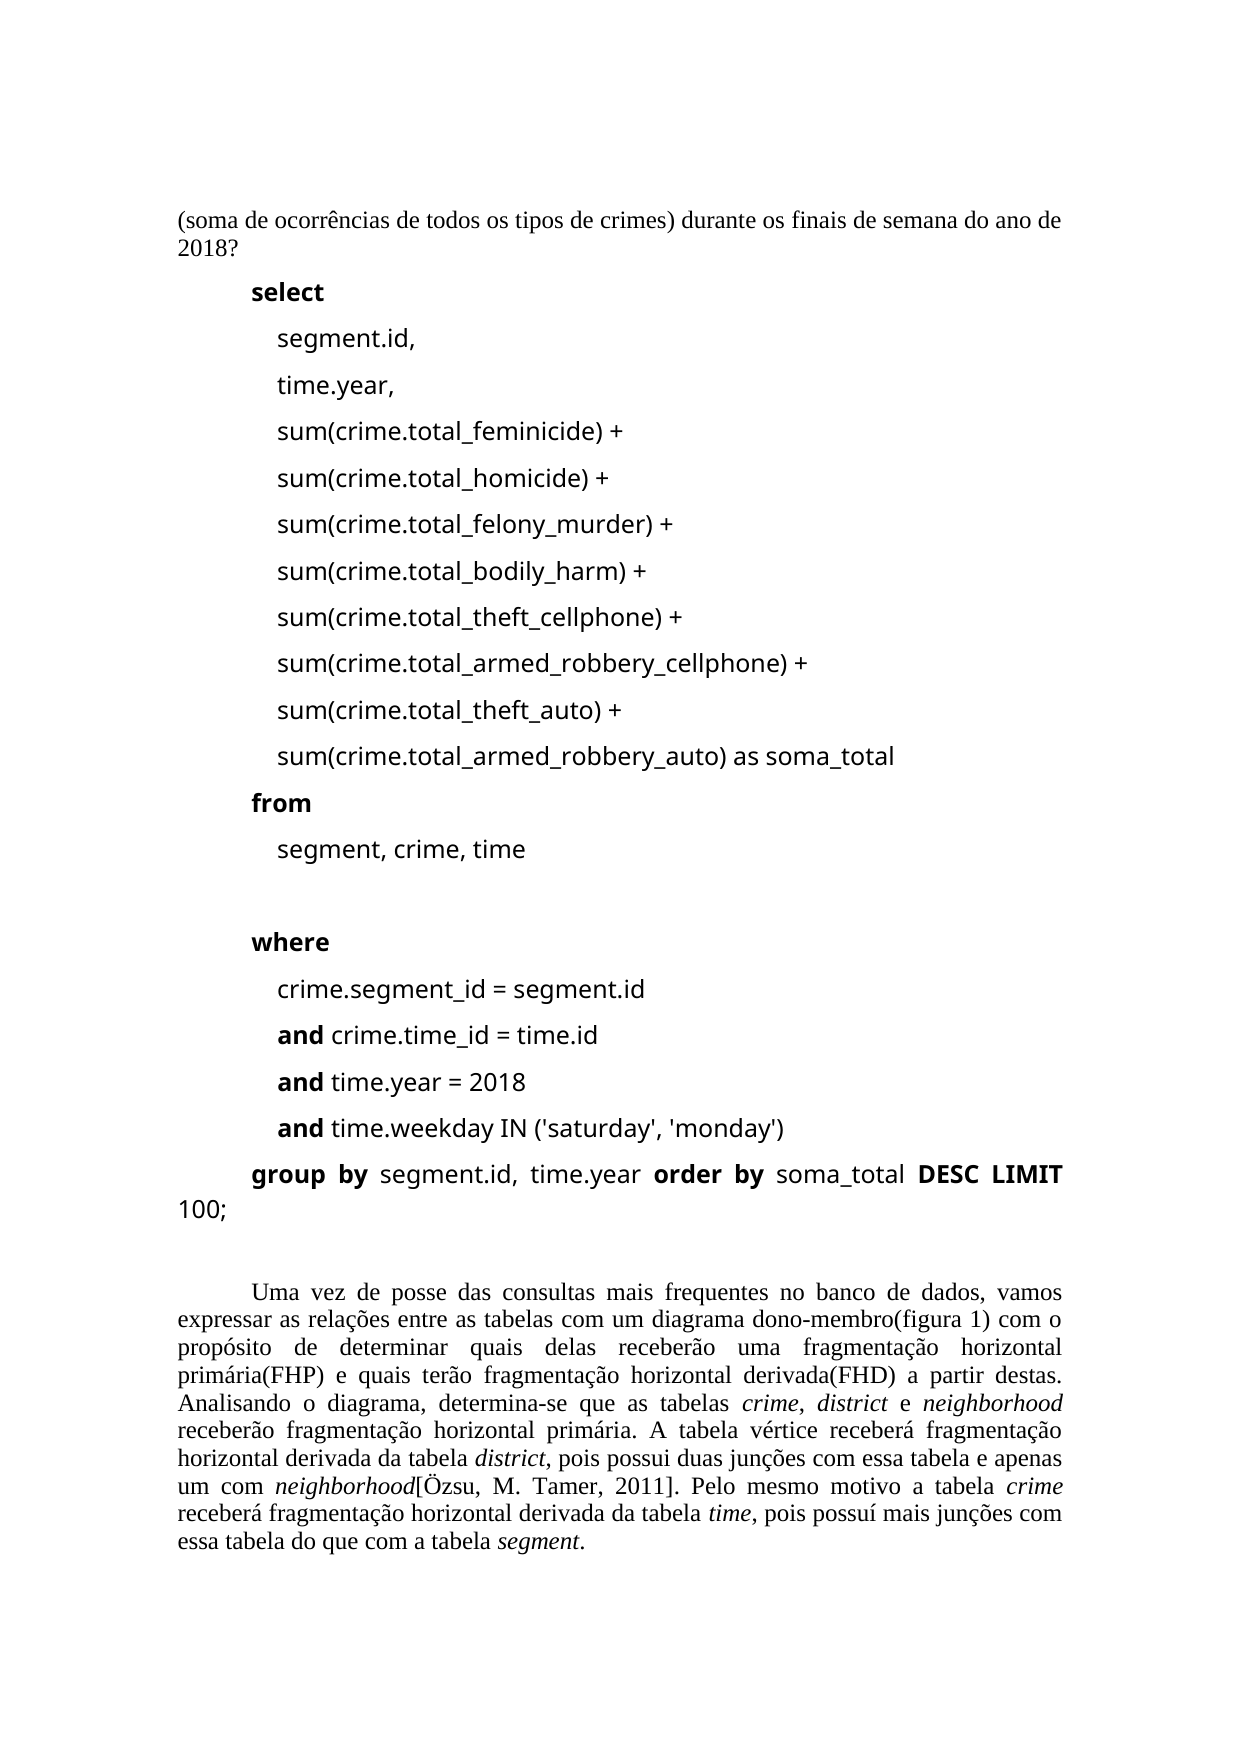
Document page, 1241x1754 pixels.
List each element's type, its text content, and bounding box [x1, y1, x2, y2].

text sum(crime.total_theft_auto) + [177, 693, 1063, 727]
text and crime.time_id = time.id [177, 1018, 1063, 1052]
text and time.year = 2018 [177, 1064, 1063, 1098]
text sum(crime.total_theft_cellphone) + [177, 600, 1063, 634]
text and time.weekday IN ('saturday', 'monday') [177, 1111, 1063, 1145]
text (soma de ocorrências de todos os tipos de crimes) durante os finais de semana do ano de 2018? [177, 207, 1063, 262]
text sum(crime.total_homicide) + [177, 460, 1063, 494]
text where [177, 925, 1063, 959]
text crime.segment_id = segment.id [177, 971, 1063, 1005]
text select [177, 274, 1063, 308]
text group by segment.id, time.year order by soma_total DESC LIMIT 100; [177, 1157, 1063, 1225]
text segment, crime, time [177, 832, 1063, 866]
text Uma vez de posse das consultas mais frequentes no banco de dados, vamos expressar as relações entre as tabelas com um diagrama dono-membro(figura 1) com o propósito de determinar quais delas receberão uma fragmentação horizontal primária(FHP) e quais terão fragmentação horizontal derivada(FHD) a partir destas. Analisando o diagrama, determina-se que as tabelas crime, district e neighborhood receberão fragmentação horizontal primária. A tabela vértice receberá fragmentação horizontal derivada da tabela district, pois possui duas junções com essa tabela e apenas um com neighborhood[Özsu, M. Tamer, 2011]. Pelo mesmo motivo a tabela crime receberá fragmentação horizontal derivada da tabela time, pois possuí mais junções com essa tabela do que com a tabela segment. [177, 1278, 1063, 1555]
text sum(crime.total_feminicide) + [177, 414, 1063, 448]
text sum(crime.total_felony_murder) + [177, 507, 1063, 541]
text segment.id, [177, 321, 1063, 355]
text from [177, 786, 1063, 819]
text sum(crime.total_armed_robbery_auto) as soma_total [177, 739, 1063, 773]
text sum(crime.total_armed_robbery_cellphone) + [177, 646, 1063, 680]
text sum(crime.total_bodily_harm) + [177, 553, 1063, 587]
text time.year, [177, 367, 1063, 401]
